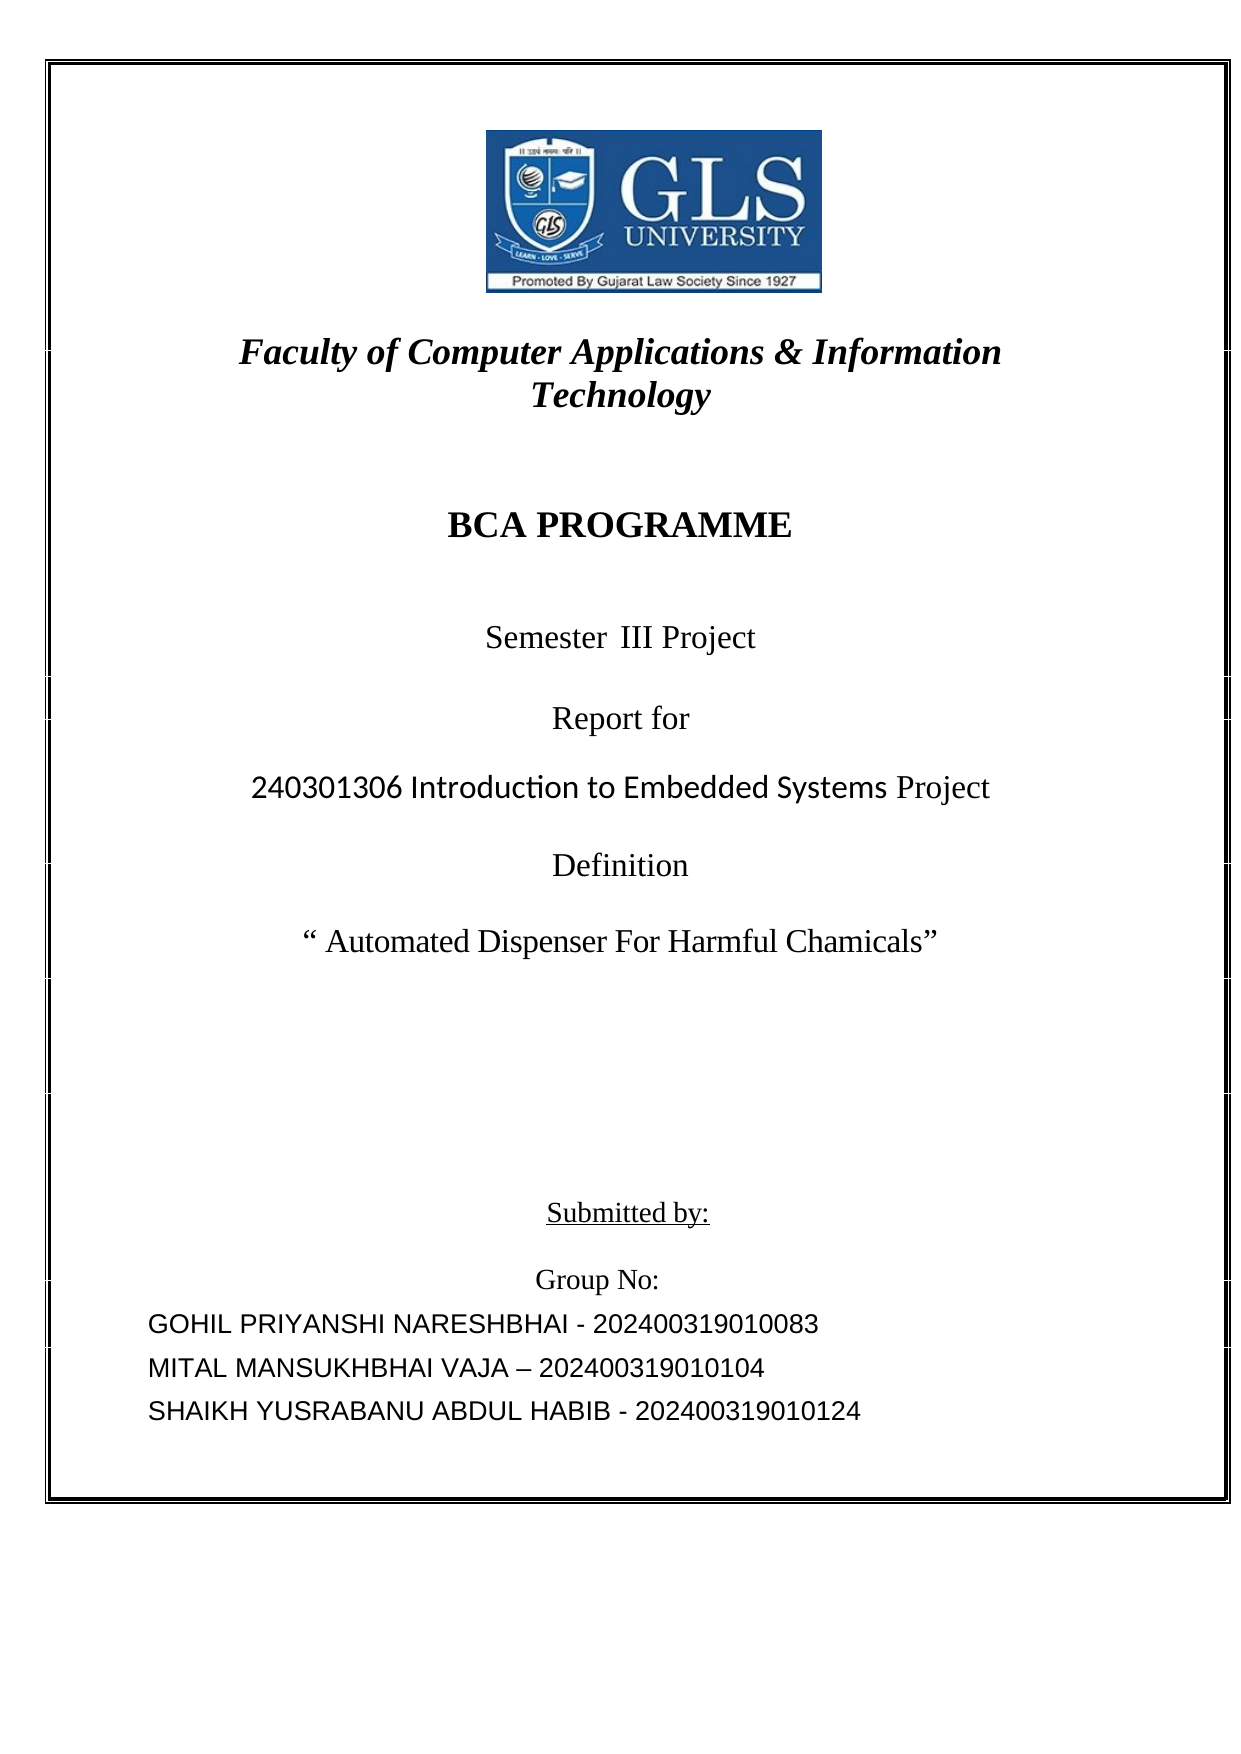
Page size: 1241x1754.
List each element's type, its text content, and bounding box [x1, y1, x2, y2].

text “ Automated Dispenser For Harmful Chamicals” [225, 922, 1015, 960]
subtitle MITAL MANSUKHBHAI VAJA – 202400319010104 [148, 1352, 1093, 1383]
text Semester III Project Report for [466, 574, 774, 737]
text Faculty of Computer Applications & Information Technology [225, 330, 1016, 416]
text Submitted by: [241, 1195, 1016, 1228]
title BCA PROGRAMME [225, 502, 1016, 545]
subtitle SHAIKH YUSRABANU ABDUL HABIB - 202400319010124 [148, 1395, 1093, 1427]
text 240301306 Introduction to Embedded Systems Project Definition [225, 766, 1016, 883]
text Group No: [535, 1262, 1093, 1295]
picture [486, 130, 822, 293]
subtitle GOHIL PRIYANSHI NARESHBHAI - 202400319010083 [148, 1308, 1093, 1339]
